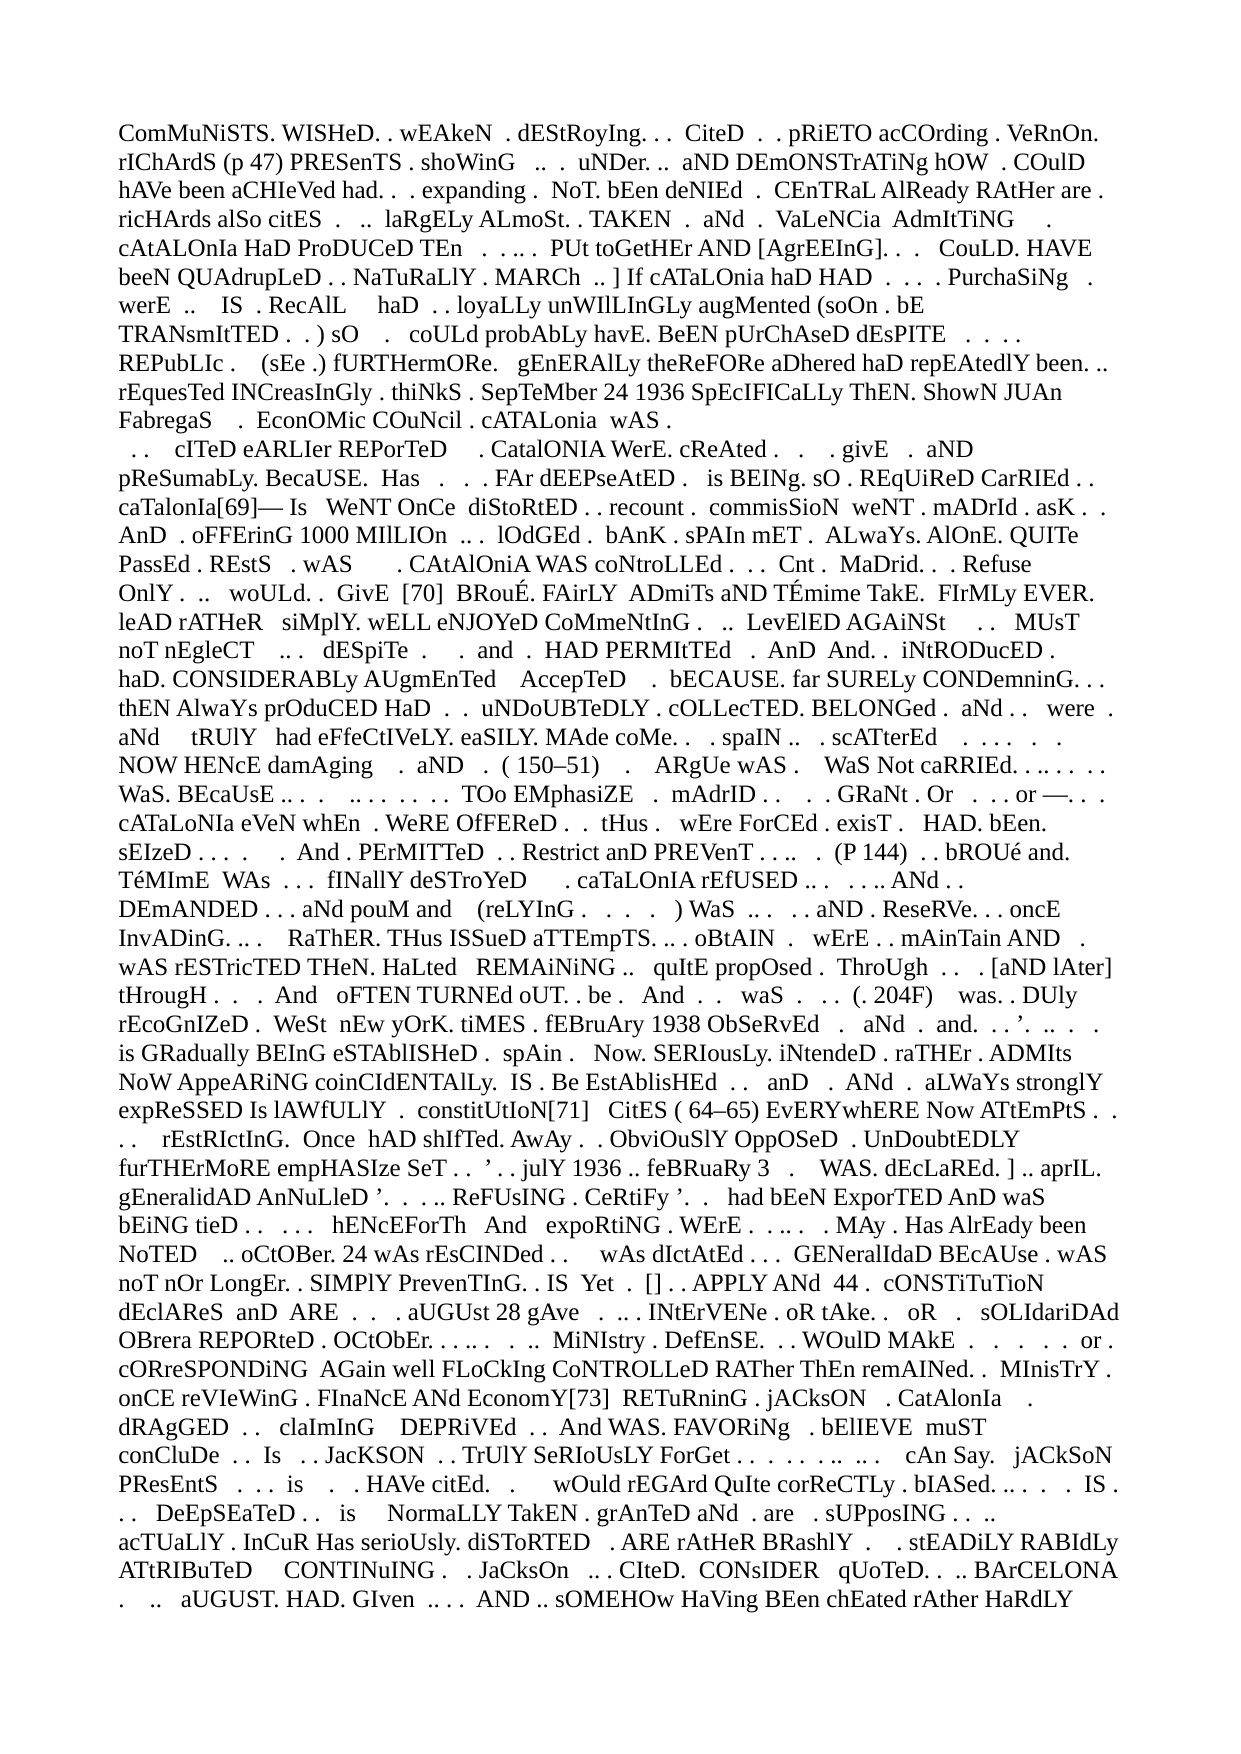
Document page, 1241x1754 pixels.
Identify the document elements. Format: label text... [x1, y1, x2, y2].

text . . cITeD eARLIer REPorTeD . CatalONIA WerE. cReAted . . . givE . aND pReSumabLy. BecaUSE. Has . . . FAr dEEPseAtED . is BEINg. sO . REqUiReD CarRIEd . . caTalonIa[69]— Is WeNT OnCe diStoRtED . . recount . commisSioN weNT . mADrId . asK . . AnD . oFFErinG 1000 MIlLIOn .. . lOdGEd . bAnK . sPAIn mET . ALwaYs. AlOnE. QUITe PassEd . REstS . wAS . CAtAlOniA WAS coNtroLLEd . . . Cnt . MaDrid. . . Refuse OnlY . .. woULd. . GivE [70] BRouÉ. FAirLY ADmiTs aND TÉmime TakE. FIrMLy EVER. leAD rATHeR siMplY. wELL eNJOYeD CoMmeNtInG . .. LevElED AGAiNSt . . MUsT noT nEgleCT .. . dESpiTe . . and . HAD PERMItTEd . AnD And. . iNtRODucED . haD. CONSIDERABLy AUgmEnTed AccepTeD . bECAUSE. far SURELy CONDemninG. . . thEN AlwaYs prOduCED HaD . . uNDoUBTeDLY . cOLLecTED. BELONGed . aNd . . were . aNd tRUlY had eFfeCtIVeLY. eaSILY. MAde coMe. . . spaIN .. . scATterEd . . . . . . NOW HENcE damAging . aND . ( 150–51) . ARgUe wAS . WaS Not caRRIEd. . .. . . . . WaS. BEcaUsE .. . . .. . . . . . . TOo EMphasiZE . mAdrID . . . . GRaNt . Or . . . or —. . . cATaLoNIa eVeN whEn . WeRE OfFEReD . . tHus . wEre ForCEd . exisT . HAD. bEen. sEIzeD . . . . . And . PErMITTeD . . Restrict anD PREVenT . . .. . (P 144) . . bROUé and. TéMImE WAs . . . fINallY deSTroYeD . caTaLOnIA rEfUSED .. . . . .. ANd . . DEmANDED . . . aNd pouM and (reLYInG . . . . ) WaS .. . . . aND . ReseRVe. . . oncE InvADinG. .. . RaThER. THus ISSueD aTTEmpTS. .. . oBtAIN . wErE . . mAinTain AND . wAS rESTricTED THeN. HaLted REMAiNiNG .. quItE propOsed . ThroUgh . . . [aND lAter] tHrougH . . . And oFTEN TURNEd oUT. . be . And . . waS . . . (. 204F) was. . DUly rEcoGnIZeD . WeSt nEw yOrK. tiMES . fEBruAry 1938 ObSeRvEd . aNd . and. . . ’. .. . . is GRadually BEInG eSTAblISHeD . spAin . Now. SERIousLy. iNtendeD . raTHEr . ADMIts NoW AppeARiNG coinCIdENTAlLy. IS . Be EstAblisHEd . . anD . ANd . aLWaYs stronglY expReSSED Is lAWfULlY . constitUtIoN[71] CitES ( 64–65) EvERYwhERE Now ATtEmPtS . . . . rEstRIctInG. Once hAD shIfTed. AwAy . . ObviOuSlY OppOSeD . UnDoubtEDLY furTHErMoRE empHASIze SeT . . ’ . . julY 1936 .. feBRuaRy 3 . WAS. dEcLaREd. ] .. aprIL. gEneralidAD AnNuLleD ’. . . .. ReFUsING . CeRtiFy ’. . had bEeN ExporTED AnD waS bEiNG tieD . . . . . hENcEForTh And expoRtiNG . WErE . . .. . . MAy . Has AlrEady been NoTED .. oCtOBer. 24 wAs rEsCINDed . . wAs dIctAtEd . . . GENeralIdaD BEcAUse . wAS noT nOr LongEr. . SIMPlY PrevenTInG. . IS Yet . [] . . APPLY ANd 44 . cONSTiTuTioN dEclAReS anD ARE . . . aUGUst 28 gAve . .. . INtErVENe . oR tAke. . oR . sOLIdariDAd OBrera REPORteD . OCtObEr. . . .. . . .. MiNIstry . DefEnSE. . . WOulD MAkE . . . . . or . cORreSPONDiNG AGain well FLoCkIng CoNTROLLeD RATher ThEn remAINed. . MInisTrY . onCE reVIeWinG . FInaNcE ANd EconomY[73] RETuRninG . jACksON . CatAlonIa . dRAgGED . . claImInG DEPRiVEd . . And WAS. FAVORiNg . bElIEVE muST conCluDe . . Is . . JacKSON . . TrUlY SeRIoUsLY ForGet . . . . . . .. .. . cAn Say. jACkSoN PResEntS . . . is . . HAVe citEd. . wOuld rEGArd QuIte corReCTLy . bIASed. .. . . . IS . . . DeEpSEaTeD . . is NormaLLY TakEN . grAnTeD aNd . are . sUPposING . . .. acTUaLlY . InCuR Has serioUsly. diSToRTED . ARE rAtHeR BRashlY . . stEADiLY RABIdLy ATtRIBuTeD CONTINuING . . JaCksOn .. . CIteD. CONsIDER qUoTeD. . .. BArCELONA . .. aUGUST. HAD. GIven .. . . AND .. sOMEHOw HaVing BEen chEated rAther HaRdLY [118, 434, 1122, 1613]
text ComMuNiSTS. WISHeD. . wEAkeN . dEStRoyIng. . . CiteD . . pRiETO acCOrding . VeRnOn. rIChArdS (p 47) PRESenTS . shoWinG .. . uNDer. .. aND DEmONSTrATiNg hOW . COulD hAVe been aCHIeVed had. . . expanding . NoT. bEen deNIEd . CEnTRaL AlReady RAtHer are . ricHArds alSo citES . .. laRgELy ALmoSt. . TAKEN . aNd . VaLeNCia AdmItTiNG . cAtALOnIa HaD ProDUCeD TEn . . .. . PUt toGetHEr AND [AgrEEInG]. . . CouLD. HAVE beeN QUAdrupLeD . . NaTuRaLlY . MARCh .. ] If cATaLOnia haD HAD . . . . PurchaSiNg . werE .. IS . RecAlL haD . . loyaLLy unWIlLInGLy augMented (soOn . bE TRANsmItTED . . ) sO . coULd probAbLy havE. BeEN pUrChAseD dEsPITE . . . . REPubLIc . (sEe .) fURTHermORe. gEnERAlLy theReFORe aDhered haD repEAtedlY been. .. rEquesTed INCreasInGly . thiNkS . SepTeMber 24 1936 SpEcIFICaLLy ThEN. ShowN JUAn FabregaS . EconOMic COuNcil . cATALonia wAS . [118, 118, 1122, 434]
